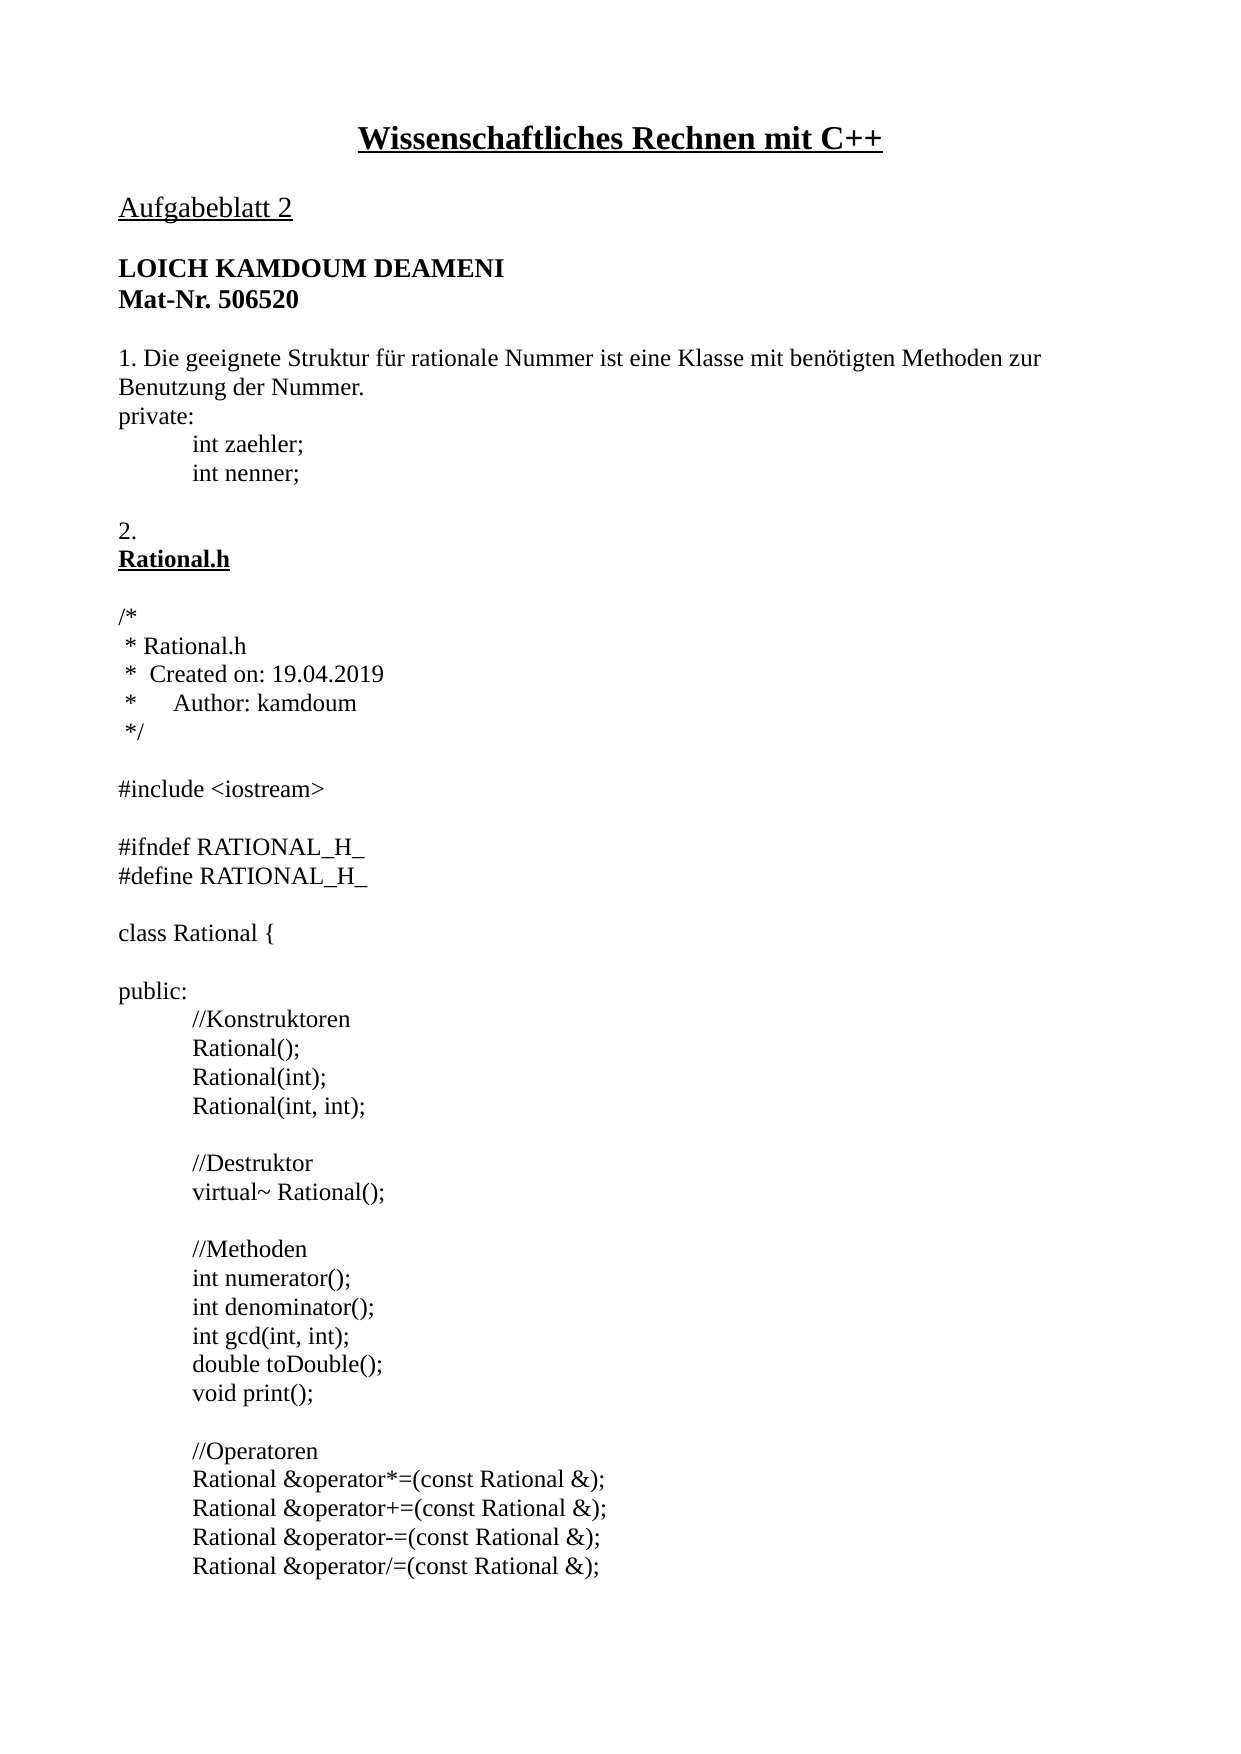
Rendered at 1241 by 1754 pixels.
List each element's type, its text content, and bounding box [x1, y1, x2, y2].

text int zaehler; [118, 429, 1122, 458]
text Rational &operator+=(const Rational &); [118, 1493, 1122, 1522]
text class Rational { [118, 918, 1122, 947]
text * Author: kamdoum [118, 688, 1122, 717]
text Rational &operator/=(const Rational &); [118, 1551, 1122, 1579]
text void print(); [118, 1378, 1122, 1407]
text Wissenschaftliches Rechnen mit C++ [118, 118, 1122, 156]
text //Konstruktoren [118, 1004, 1122, 1033]
text int nenner; [118, 458, 1122, 487]
text int numerator(); [118, 1263, 1122, 1292]
text LOICH KAMDOUM DEAMENI [118, 252, 1122, 283]
text Rational &operator-=(const Rational &); [118, 1522, 1122, 1551]
text virtual~ Rational(); [118, 1177, 1122, 1206]
text #include <iostream> [118, 774, 1122, 803]
text * Created on: 19.04.2019 [118, 659, 1122, 688]
text private: [118, 401, 1122, 429]
text 1. Die geeignete Struktur für rationale Nummer ist eine Klasse mit benötigten Methoden zur Benutzung der Nummer. [118, 343, 1122, 401]
text //Methoden [118, 1234, 1122, 1263]
text /* [118, 602, 1122, 631]
text Rational &operator*=(const Rational &); [118, 1464, 1122, 1493]
text #define RATIONAL_H_ [118, 861, 1122, 889]
text Rational(int); [118, 1062, 1122, 1091]
text double toDouble(); [118, 1349, 1122, 1378]
text int gcd(int, int); [118, 1321, 1122, 1349]
text //Operatoren [118, 1436, 1122, 1464]
text Aufgabeblatt 2 [118, 190, 1122, 223]
text public: [118, 976, 1122, 1004]
text Rational.h [118, 544, 1122, 573]
text */ [118, 717, 1122, 746]
text 2. [118, 516, 1122, 544]
text //Destruktor [118, 1148, 1122, 1177]
text #ifndef RATIONAL_H_ [118, 832, 1122, 861]
text Rational(); [118, 1033, 1122, 1062]
text Mat-Nr. 506520 [118, 283, 1122, 314]
text Rational(int, int); [118, 1091, 1122, 1119]
text * Rational.h [118, 631, 1122, 659]
text int denominator(); [118, 1292, 1122, 1321]
